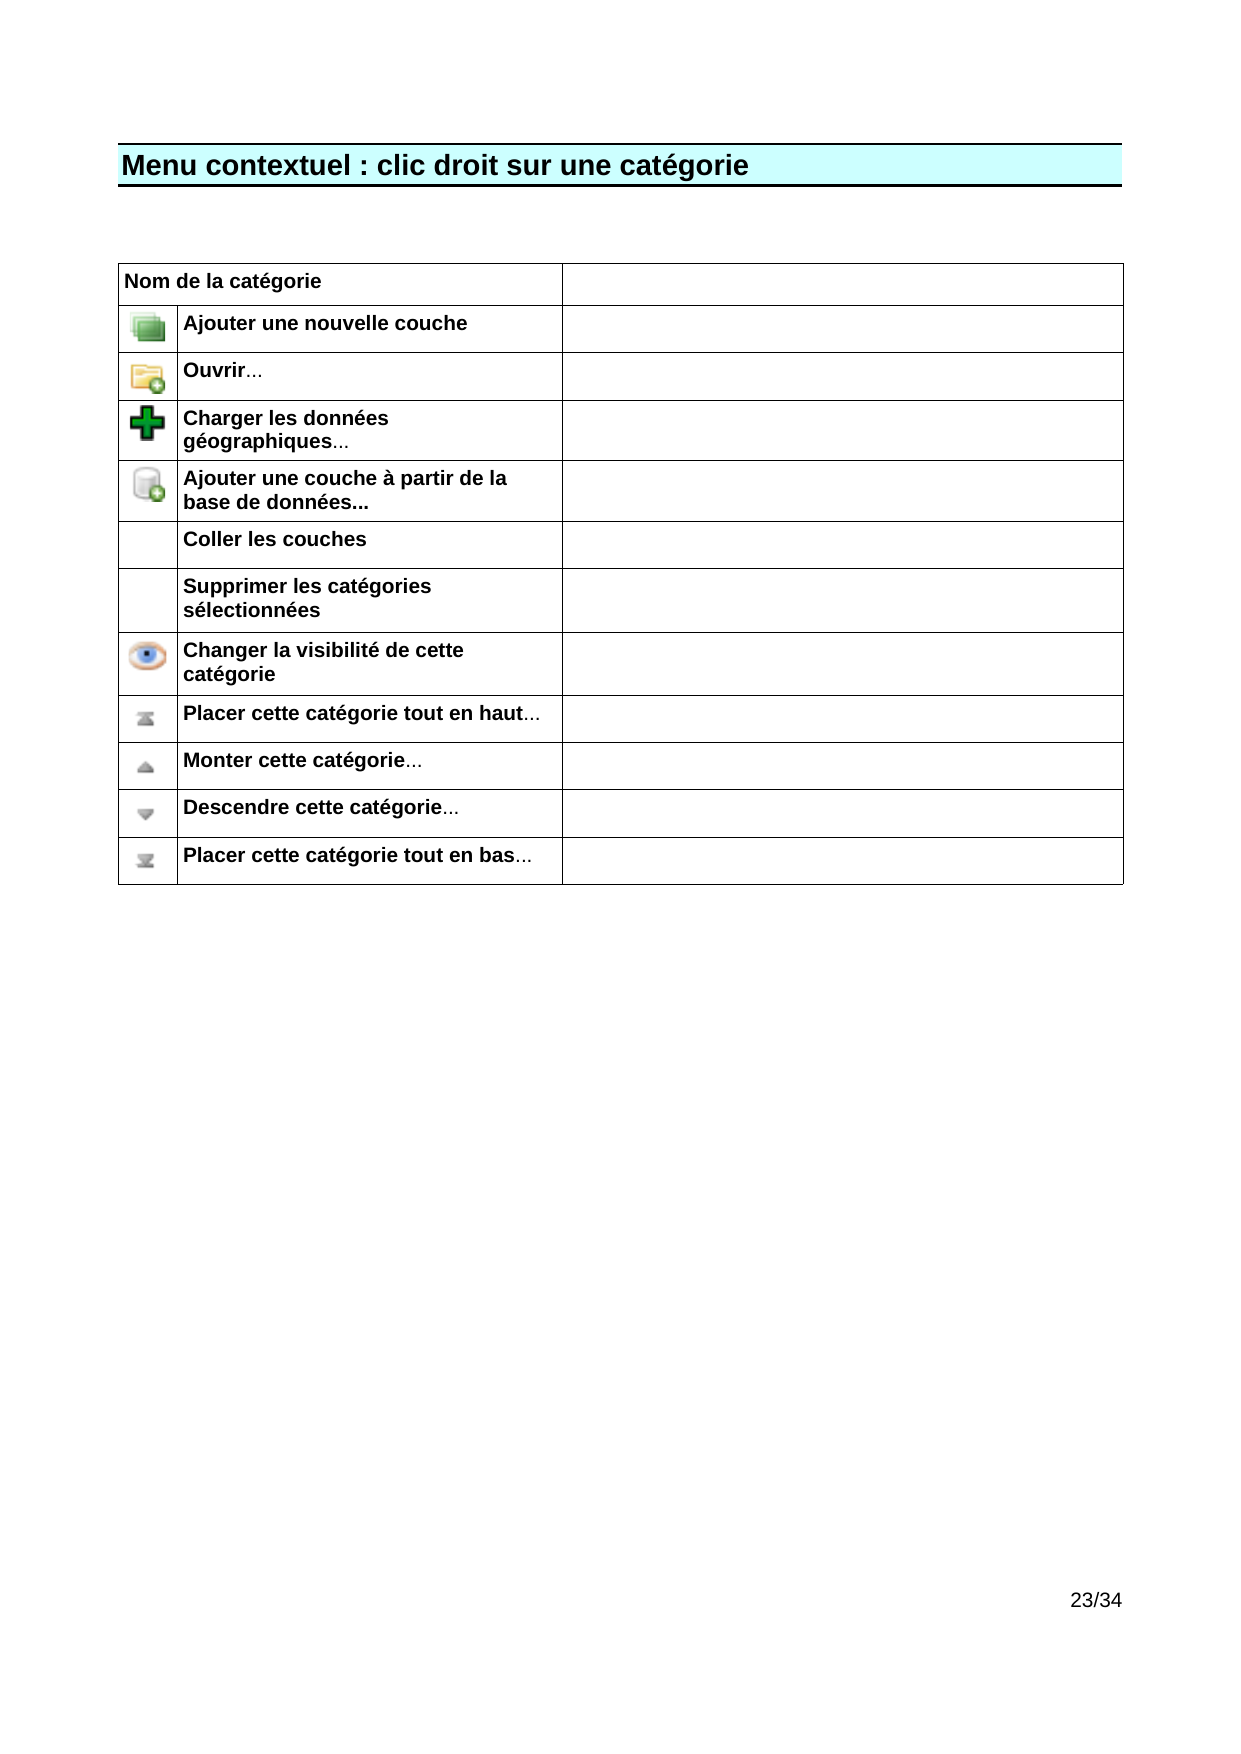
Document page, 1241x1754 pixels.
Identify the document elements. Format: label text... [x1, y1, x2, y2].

table_cell [119, 306, 177, 352]
table_cell [119, 461, 177, 521]
table_cell [563, 306, 1123, 352]
table_cell Placer cette catégorie tout en haut... [178, 696, 562, 742]
table_cell [563, 353, 1123, 399]
table_cell [119, 569, 177, 632]
table_cell Changer la visibilité de cette catégorie [178, 633, 562, 695]
picture [128, 795, 167, 833]
table_cell Monter cette catégorie... [178, 743, 562, 789]
table_cell [563, 522, 1123, 568]
table_cell [119, 743, 177, 789]
picture [129, 358, 166, 394]
picture [128, 747, 167, 786]
table_cell Coller les couches [178, 522, 562, 568]
picture [128, 700, 167, 739]
picture [129, 405, 166, 441]
subtitle Menu contextuel : clic droit sur une catégorie [118, 145, 1122, 184]
table_cell [563, 401, 1123, 460]
table_cell Placer cette catégorie tout en bas... [178, 838, 562, 884]
table_cell [563, 790, 1123, 837]
table_cell [119, 633, 177, 695]
table_cell [563, 743, 1123, 789]
table_cell [119, 696, 177, 742]
table_cell [563, 569, 1123, 632]
picture [129, 466, 166, 502]
table_cell [119, 401, 177, 460]
table_cell Supprimer les catégories sélectionnées [178, 569, 562, 632]
picture [128, 842, 167, 881]
table_cell Ouvrir... [178, 353, 562, 399]
table_cell [119, 843, 177, 884]
table_cell [119, 790, 177, 837]
table_cell [119, 353, 177, 393]
table_cell Charger les données géographiques... [178, 401, 562, 460]
table_cell Descendre cette catégorie... [178, 790, 562, 837]
table_cell [563, 696, 1123, 742]
table_cell Ajouter une couche à partir de la base de données... [178, 461, 562, 521]
picture [128, 638, 167, 676]
table_cell [563, 838, 1123, 884]
table_header [563, 264, 1123, 305]
table_cell [563, 633, 1123, 695]
table_cell Ajouter une nouvelle couche [178, 306, 562, 352]
table_cell [563, 461, 1123, 521]
table_cell [119, 394, 177, 399]
table_cell [119, 838, 177, 842]
table_header Nom de la catégorie [119, 264, 562, 305]
picture [129, 310, 166, 347]
table_cell [119, 522, 177, 568]
